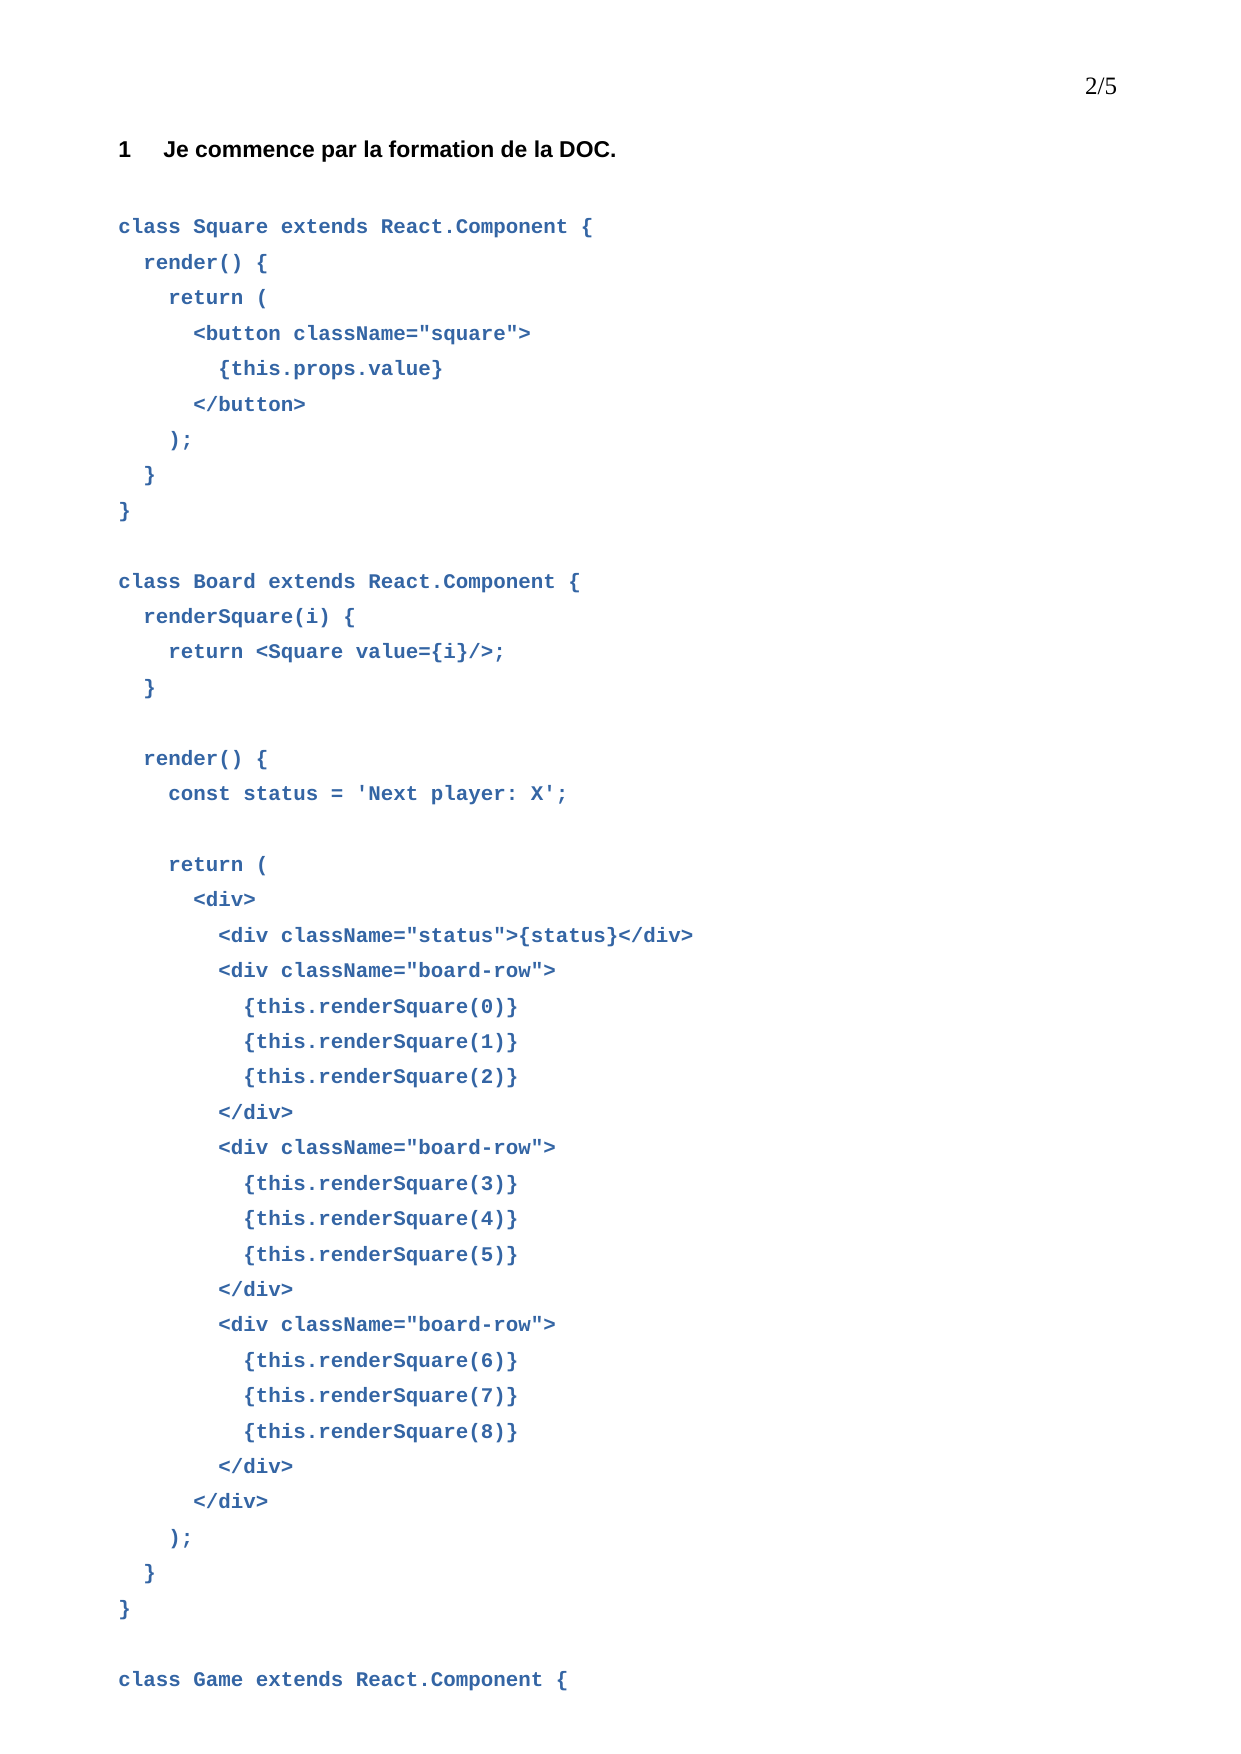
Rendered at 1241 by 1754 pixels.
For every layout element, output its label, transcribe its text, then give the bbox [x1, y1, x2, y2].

text <button className="square"> [118, 323, 1122, 346]
text {this.renderSquare(4)} [118, 1208, 1122, 1232]
text <div> [118, 889, 1122, 913]
text ); [118, 1527, 1122, 1551]
text </div> [118, 1491, 1122, 1515]
text } [118, 500, 1122, 523]
text {this.renderSquare(3)} [118, 1173, 1122, 1196]
text {this.props.value} [118, 358, 1122, 382]
text return ( [118, 854, 1122, 878]
text {this.renderSquare(8)} [118, 1421, 1122, 1444]
text return <Square value={i}/>; [118, 641, 1122, 665]
text <div className="status">{status}</div> [118, 925, 1122, 948]
text return ( [118, 287, 1122, 311]
text </div> [118, 1456, 1122, 1480]
text {this.renderSquare(5)} [118, 1243, 1122, 1267]
text {this.renderSquare(0)} [118, 996, 1122, 1019]
text class Board extends React.Component { [118, 571, 1122, 594]
text class Square extends React.Component { [118, 216, 1122, 240]
text const status = 'Next player: X'; [118, 783, 1122, 807]
text } [118, 1562, 1122, 1586]
text </button> [118, 393, 1122, 417]
text render() { [118, 252, 1122, 276]
text ); [118, 429, 1122, 453]
text <div className="board-row"> [118, 1137, 1122, 1161]
text {this.renderSquare(7)} [118, 1385, 1122, 1409]
text </div> [118, 1102, 1122, 1126]
text {this.renderSquare(1)} [118, 1031, 1122, 1055]
text <div className="board-row"> [118, 960, 1122, 984]
text </div> [118, 1279, 1122, 1303]
text <div className="board-row"> [118, 1314, 1122, 1338]
text {this.renderSquare(6)} [118, 1350, 1122, 1373]
subtitle Je commence par la formation de la DOC. [118, 136, 1122, 163]
text class Game extends React.Component { [118, 1668, 1122, 1692]
text } [118, 464, 1122, 488]
text renderSquare(i) { [118, 606, 1122, 630]
text } [118, 677, 1122, 701]
text render() { [118, 748, 1122, 771]
text } [118, 1598, 1122, 1621]
text {this.renderSquare(2)} [118, 1066, 1122, 1090]
